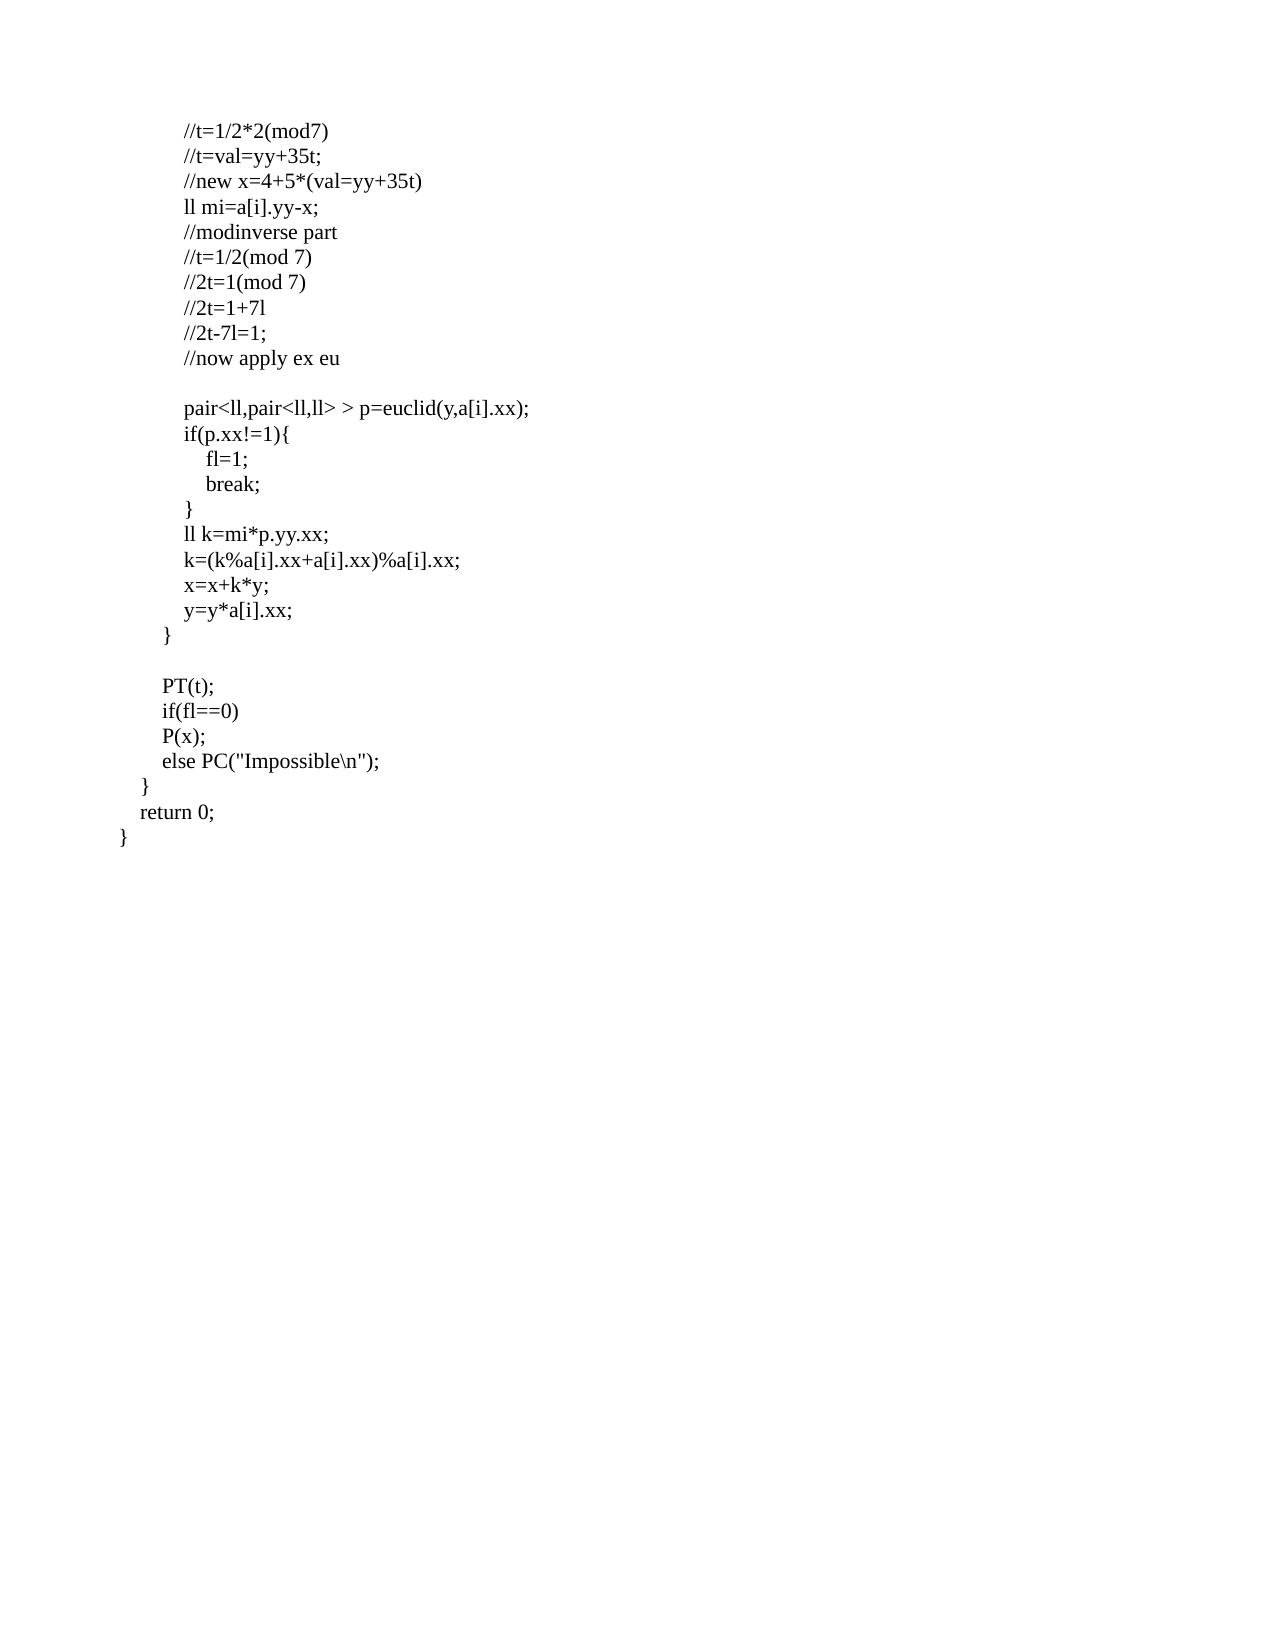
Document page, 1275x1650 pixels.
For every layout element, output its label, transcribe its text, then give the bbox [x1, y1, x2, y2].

text //t=1/2(mod 7) [118, 244, 637, 269]
text //2t-7l=1; [118, 320, 637, 345]
text k=(k%a[i].xx+a[i].xx)%a[i].xx; [118, 547, 637, 572]
text else PC("Impossible\n"); [118, 748, 637, 773]
text fl=1; [118, 446, 637, 471]
text //2t=1(mod 7) [118, 269, 637, 294]
text if(p.xx!=1){ [118, 421, 637, 446]
text pair<ll,pair<ll,ll> > p=euclid(y,a[i].xx); [118, 395, 637, 421]
text //new x=4+5*(val=yy+35t) [118, 168, 637, 194]
text //now apply ex eu [118, 345, 637, 370]
text ll mi=a[i].yy-x; [118, 194, 637, 219]
text } [118, 773, 637, 799]
text P(x); [118, 723, 637, 748]
text //t=val=yy+35t; [118, 143, 637, 168]
text ll k=mi*p.yy.xx; [118, 521, 637, 547]
text //t=1/2*2(mod7) [118, 118, 637, 143]
text } [118, 496, 637, 521]
text PT(t); [118, 673, 637, 698]
text return 0; [118, 799, 637, 824]
text } [118, 824, 637, 849]
text break; [118, 471, 637, 496]
text y=y*a[i].xx; [118, 597, 637, 622]
text x=x+k*y; [118, 572, 637, 597]
text } [118, 622, 637, 647]
text if(fl==0) [118, 698, 637, 723]
text //modinverse part [118, 219, 637, 244]
text //2t=1+7l [118, 294, 637, 320]
